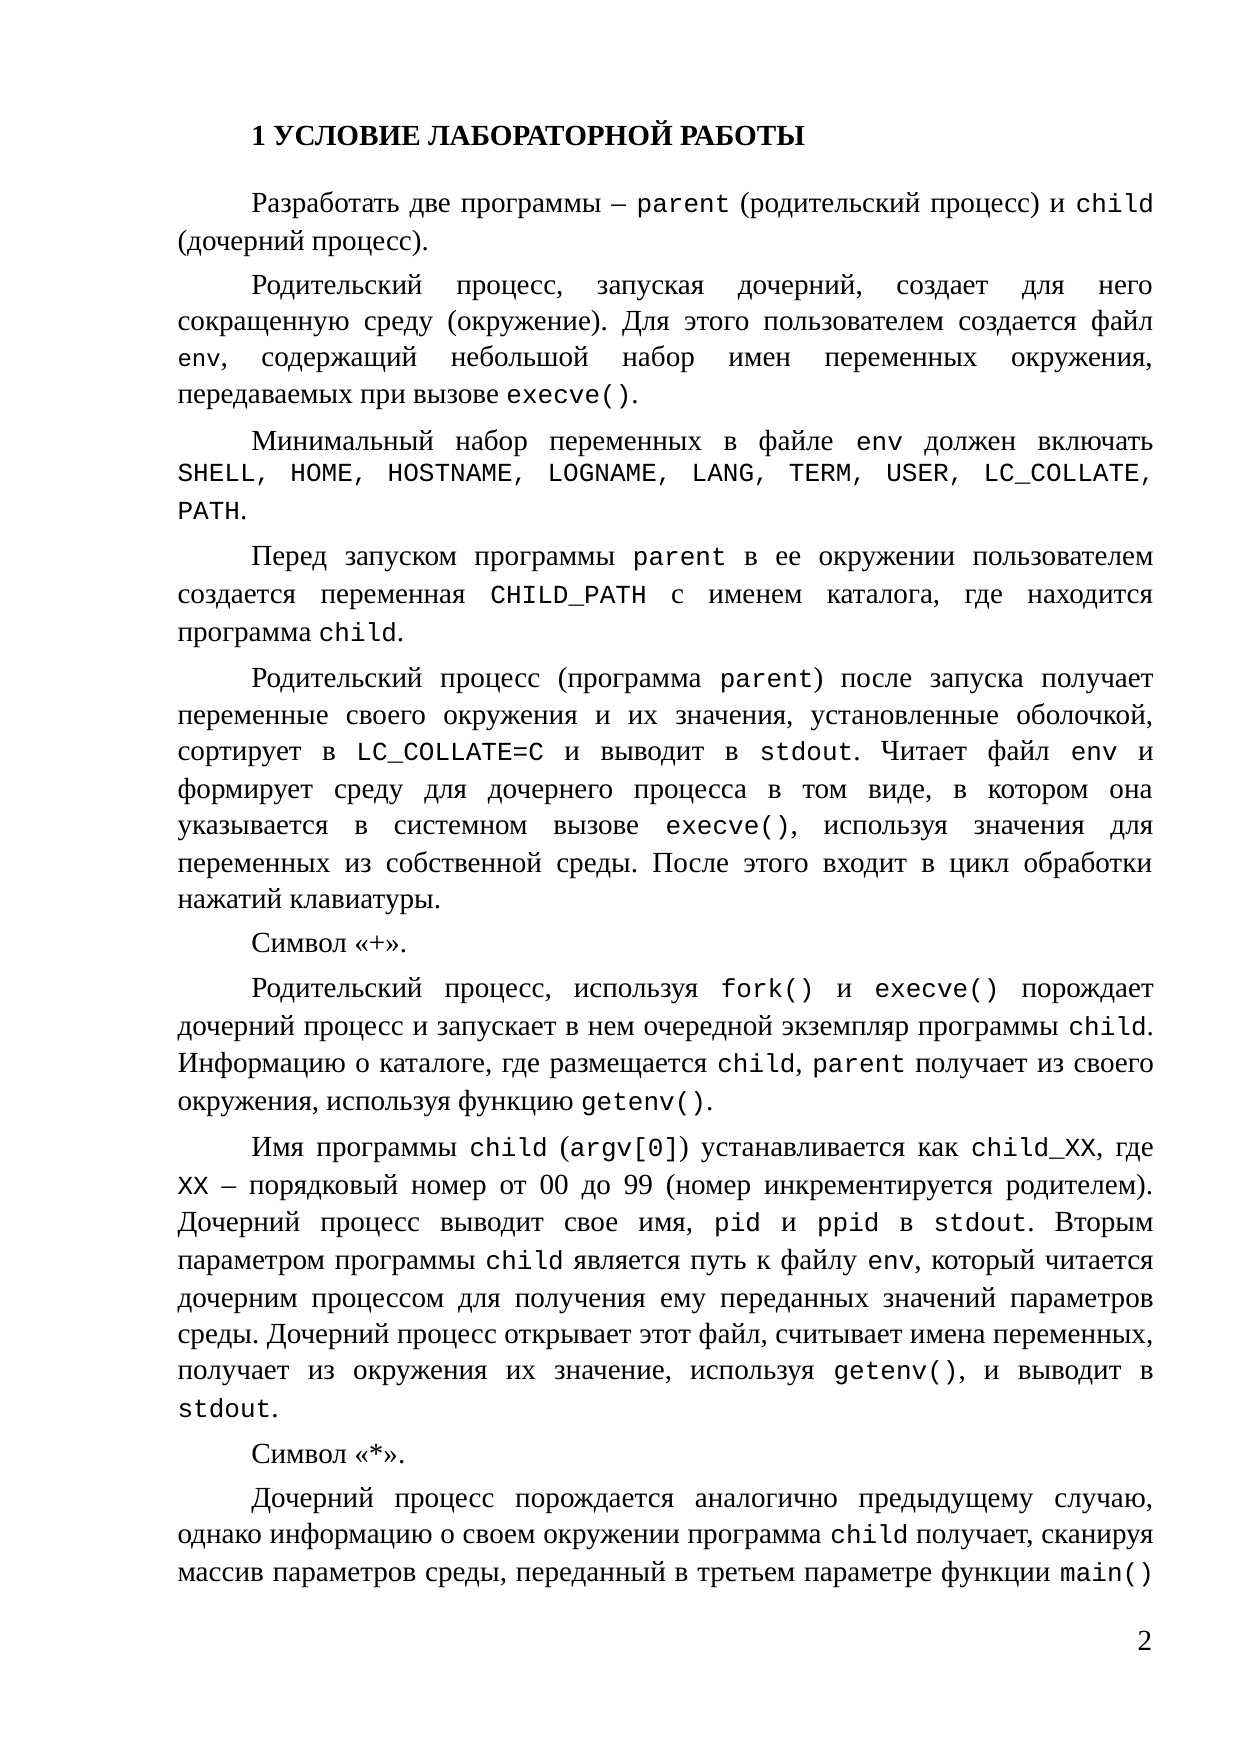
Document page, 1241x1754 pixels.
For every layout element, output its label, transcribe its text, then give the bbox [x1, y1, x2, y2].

text Минимальный набор переменных в файле env должен включать SHELL, HOME, HOSTNAME, LOGNAME, LANG, TERM, USER, LC_COLLATE, PATH. [177, 456, 1154, 527]
text Символ «+». [407, 926, 1154, 959]
text Имя программы child (argv[0]) устанавливается как child_XX, где XX ‒ порядковый номер от 00 до 99 (номер инкрементируется родителем). Дочерний процесс выводит свое имя, pid и ppid в stdout. Вторым параметром программы child является путь к файлу env, который читается дочерним процессом для получения ему переданных значений параметров среды. Дочерний процесс открывает этот файл, считывает имена переменных, получает из окружения их значение, используя getenv(), и выводит в stdout. [177, 1386, 1154, 1425]
text Имя программы child (argv[0]) устанавливается как child_XX, где XX ‒ порядковый номер от 00 до 99 (номер инкрементируется родителем). Дочерний процесс выводит свое имя, pid и ppid в stdout. Вторым параметром программы child является путь к файлу env, который читается дочерним процессом для получения ему переданных значений параметров среды. Дочерний процесс открывает этот файл, считывает имена переменных, получает из окружения их значение, используя getenv(), и выводит в stdout. [177, 1129, 1154, 1316]
text 1 УСЛОВИЕ ЛАБОРАТОРНОЙ РАБОТЫ [805, 118, 1152, 152]
text Родительский процесс (программа parent) после запуска получает переменные своего окружения и их значения, установленные оболочкой, сортирует в LC_COLLATE=C и выводит в stdout. Читает файл env и формирует среду для дочернего процесса в том виде, в котором она указывается в системном вызове execve(), используя значения для переменных из собственной среды. После этого входит в цикл обработки нажатий клавиатуры. [177, 879, 1154, 915]
text Родительский процесс, используя fork() и execve() порождает дочерний процесс и запускает в нем очередной экземпляр программы child. Информацию о каталоге, где размещается child, parent получает из своего окружения, используя функцию getenv(). [177, 1079, 1154, 1118]
text Родительский процесс, используя fork() и execve() порождает дочерний процесс и запускает в нем очередной экземпляр программы child. Информацию о каталоге, где размещается child, parent получает из своего окружения, используя функцию getenv(). [177, 1041, 1154, 1051]
text Родительский процесс (программа parent) после запуска получает переменные своего окружения и их значения, установленные оболочкой, сортирует в LC_COLLATE=C и выводит в stdout. Читает файл env и формирует среду для дочернего процесса в том виде, в котором она указывается в системном вызове execve(), используя значения для переменных из собственной среды. После этого входит в цикл обработки нажатий клавиатуры. [177, 731, 1154, 771]
text Перед запуском программы parent в ее окружении пользователем создается переменная CHILD_PATH с именем каталога, где находится программа child. [177, 609, 1154, 649]
text Дочерний процесс порождается аналогично предыдущему случаю, однако информацию о своем окружении программа child получает, сканируя массив параметров среды, переданный в третьем параметре функции main() и выводит в stdout. Путь к файлу env передавать в параметрах не требуется. [177, 1550, 1154, 1560]
text Родительский процесс (программа parent) после запуска получает переменные своего окружения и их значения, установленные оболочкой, сортирует в LC_COLLATE=C и выводит в stdout. Читает файл env и формирует среду для дочернего процесса в том виде, в котором она указывается в системном вызове execve(), используя значения для переменных из собственной среды. После этого входит в цикл обработки нажатий клавиатуры. [177, 660, 1154, 698]
text Родительский процесс, используя fork() и execve() порождает дочерний процесс и запускает в нем очередной экземпляр программы child. Информацию о каталоге, где размещается child, parent получает из своего окружения, используя функцию getenv(). [177, 1003, 1154, 1013]
text Символ «*». [405, 1436, 1154, 1469]
text Разработать две программы ‒ parent (родительский процесс) и child (дочерний процесс). [177, 219, 1154, 256]
text Родительский процесс, запуская дочерний, создает для него сокращенную среду (окружение). Для этого пользователем создается файл env, содержащий небольшой набор имен переменных окружения, передаваемых при вызове execve(). [177, 373, 1154, 412]
text Родительский процесс, запуская дочерний, создает для него сокращенную среду (окружение). Для этого пользователем создается файл env, содержащий небольшой набор имен переменных окружения, передаваемых при вызове execve(). [177, 337, 1154, 347]
text Дочерний процесс порождается аналогично предыдущему случаю, однако информацию о своем окружении программа child получает, сканируя массив параметров среды, переданный в третьем параметре функции main() и выводит в stdout. Путь к файлу env передавать в параметрах не требуется. [177, 1514, 1154, 1522]
text Перед запуском программы parent в ее окружении пользователем создается переменная CHILD_PATH с именем каталога, где находится программа child. [177, 572, 1154, 582]
